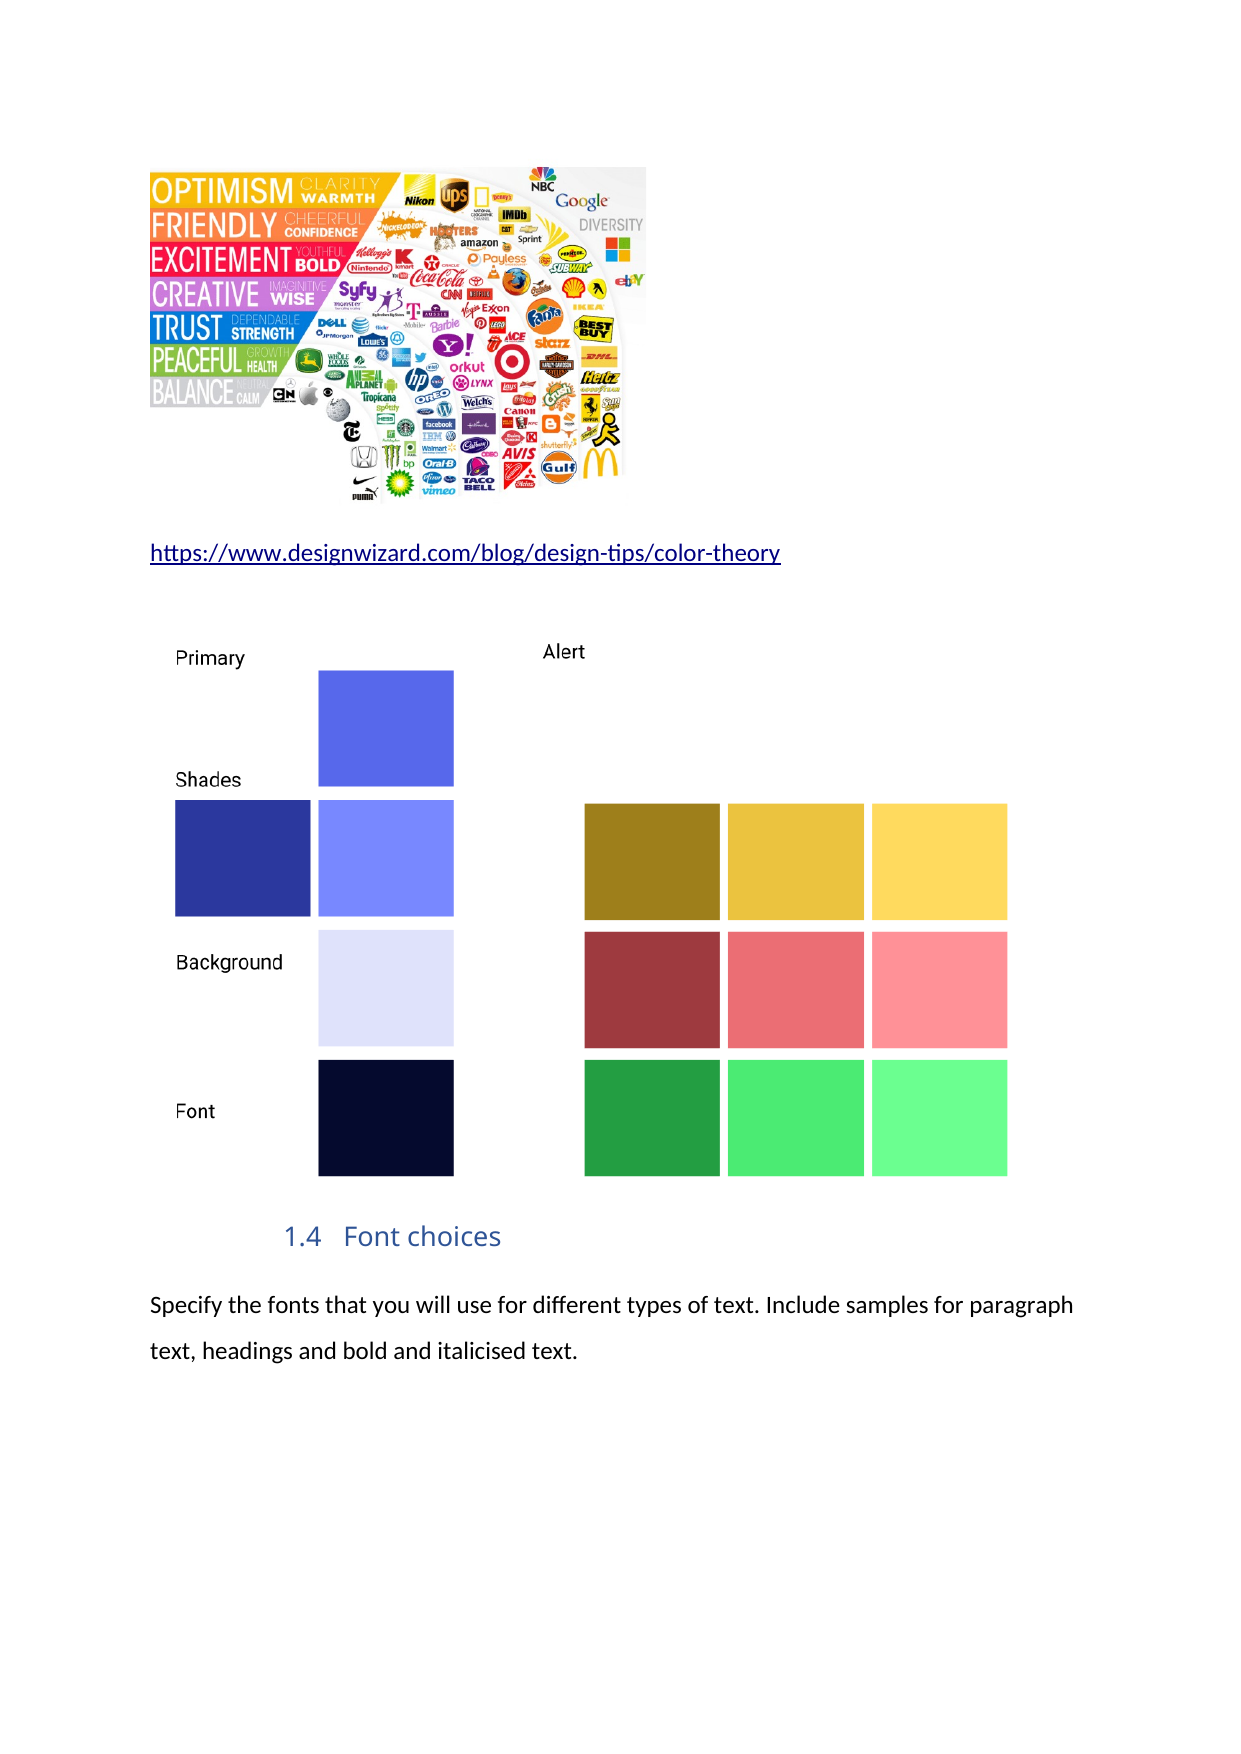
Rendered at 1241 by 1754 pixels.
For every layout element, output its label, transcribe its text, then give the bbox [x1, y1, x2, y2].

text Specify the fonts that you will use for different types of text. Include samples for paragraph text, headings and bold and italicised text. [150, 1289, 1090, 1366]
text https://www.designwizard.com/blog/design-tips/color-theory [150, 537, 1090, 568]
subtitle Font choices [283, 1218, 1090, 1254]
